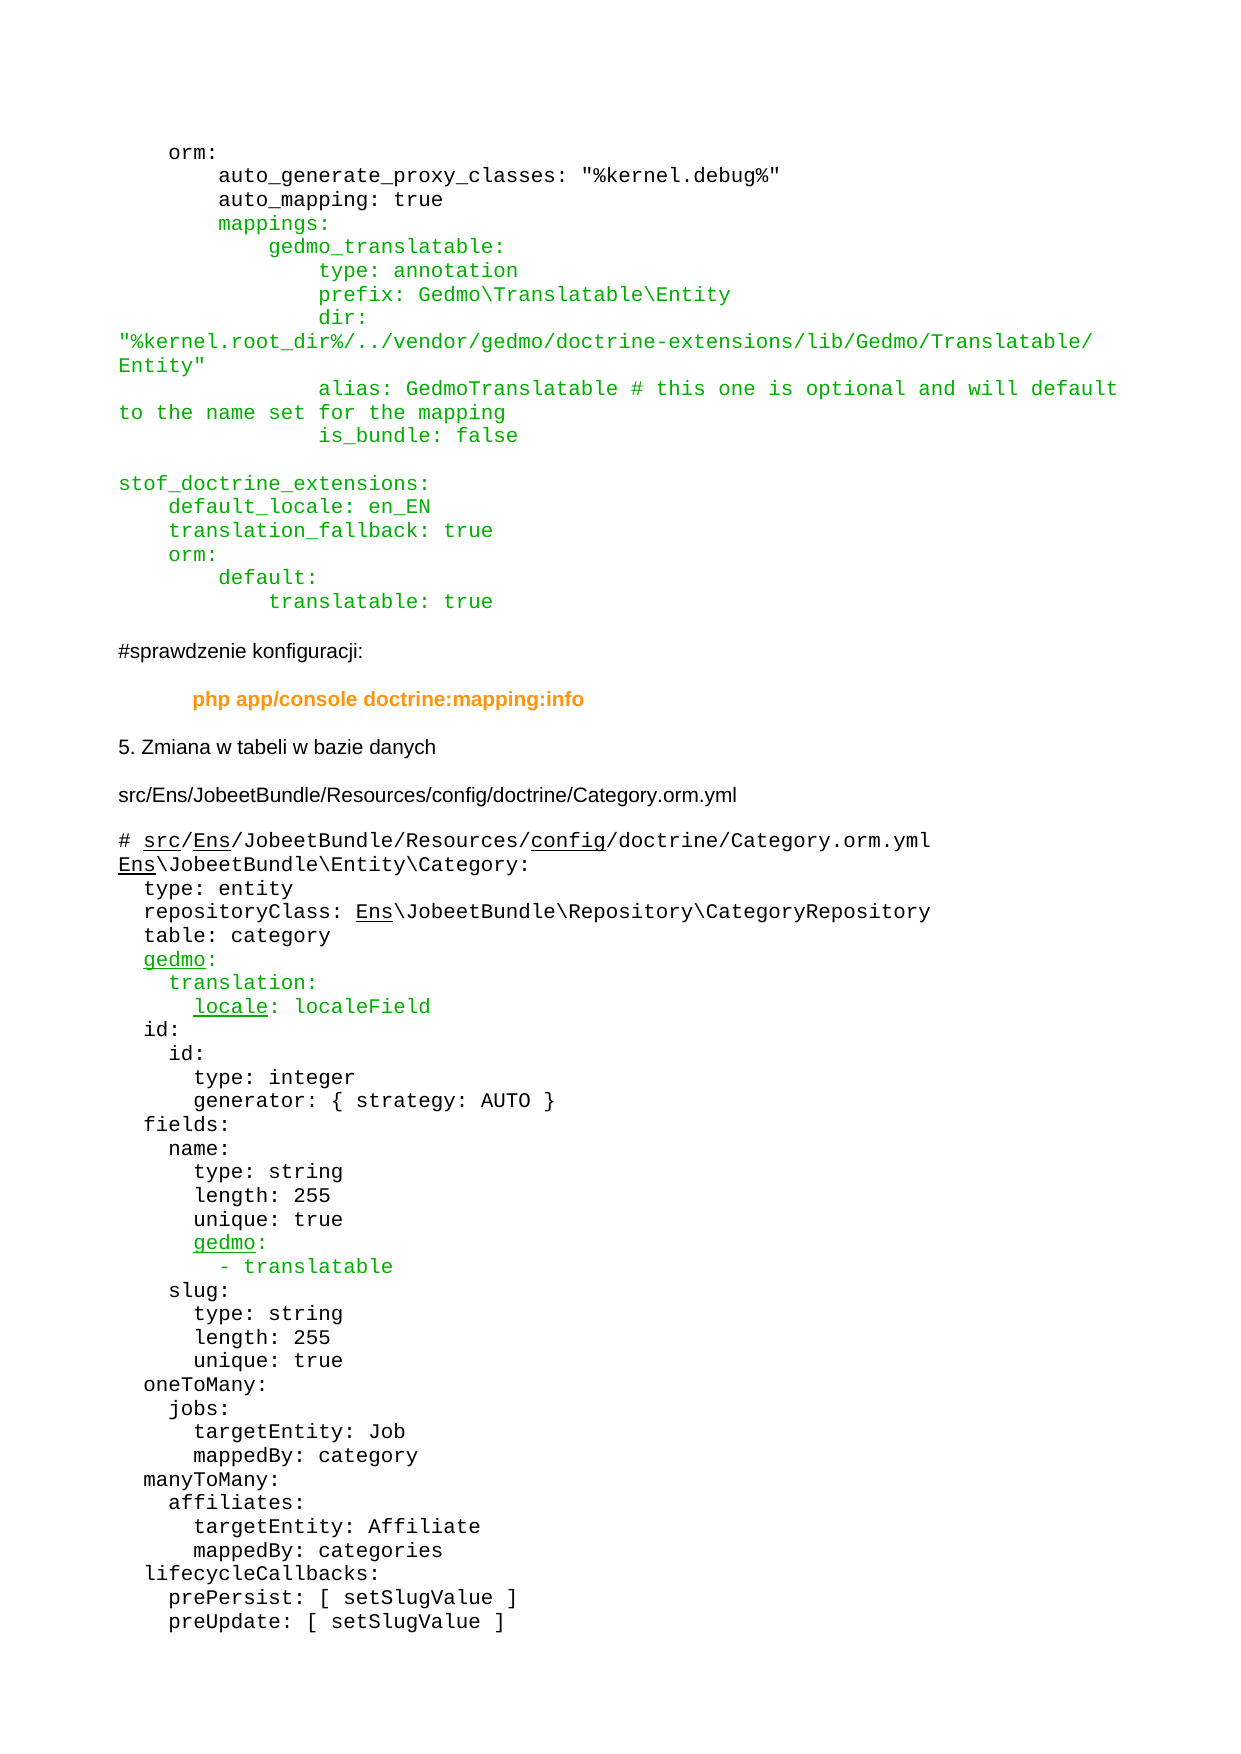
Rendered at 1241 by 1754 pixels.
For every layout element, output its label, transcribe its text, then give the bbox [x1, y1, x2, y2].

text translatable: true [118, 591, 1122, 615]
text slug: [118, 1279, 1122, 1303]
text gedmo_translatable: [118, 236, 1122, 260]
text orm: [118, 142, 1122, 165]
text translation_fallback: true [118, 520, 1122, 544]
text mappedBy: category [118, 1445, 1122, 1469]
text jobs: [118, 1398, 1122, 1421]
text length: 255 [118, 1327, 1122, 1351]
text auto_mapping: true [118, 189, 1122, 213]
text stof_doctrine_extensions: [118, 473, 1122, 496]
text type: integer [118, 1067, 1122, 1090]
text oneToMany: [118, 1374, 1122, 1398]
text fields: [118, 1114, 1122, 1138]
text generator: { strategy: AUTO } [118, 1090, 1122, 1114]
text is_bundle: false [118, 426, 1122, 449]
text # src/Ens/JobeetBundle/Resources/config/doctrine/Category.orm.yml [118, 830, 1122, 854]
text type: string [118, 1161, 1122, 1185]
text id: [118, 1019, 1122, 1043]
text Ens\JobeetBundle\Entity\Category: [118, 854, 1122, 878]
text preUpdate: [ setSlugValue ] [118, 1611, 1122, 1634]
text prefix: Gedmo\Translatable\Entity [118, 284, 1122, 307]
text default: [118, 567, 1122, 591]
text src/Ens/JobeetBundle/Resources/config/doctrine/Category.orm.yml [118, 782, 1122, 806]
text id: [118, 1043, 1122, 1067]
text 5. Zmiana w tabeli w bazie danych [118, 734, 1122, 758]
text type: entity [118, 878, 1122, 901]
text mappedBy: categories [118, 1540, 1122, 1563]
text unique: true [118, 1351, 1122, 1374]
text type: annotation [118, 260, 1122, 284]
text alias: GedmoTranslatable # this one is optional and will default to the name set for the mapping [118, 378, 1122, 426]
text dir: "%kernel.root_dir%/../vendor/gedmo/doctrine-extensions/lib/Gedmo/Translatable/Entity" [118, 307, 1122, 378]
text prePersist: [ setSlugValue ] [118, 1587, 1122, 1611]
text php app/console doctrine:mapping:info [118, 687, 1122, 711]
text name: [118, 1138, 1122, 1161]
text - translatable [118, 1256, 1122, 1279]
text orm: [118, 544, 1122, 567]
text length: 255 [118, 1185, 1122, 1209]
text #sprawdzenie konfiguracji: [118, 639, 1122, 663]
text auto_generate_proxy_classes: "%kernel.debug%" [118, 165, 1122, 189]
text lifecycleCallbacks: [118, 1563, 1122, 1587]
text gedmo: [118, 1232, 1122, 1256]
text default_locale: en_EN [118, 496, 1122, 520]
text translation: [118, 972, 1122, 996]
text unique: true [118, 1209, 1122, 1232]
text targetEntity: Affiliate [118, 1516, 1122, 1540]
text locale: localeField [118, 996, 1122, 1019]
text mappings: [118, 213, 1122, 236]
text manyToMany: [118, 1469, 1122, 1492]
text gedmo: [118, 948, 1122, 972]
text affiliates: [118, 1492, 1122, 1516]
text repositoryClass: Ens\JobeetBundle\Repository\CategoryRepository [118, 901, 1122, 925]
text targetEntity: Job [118, 1421, 1122, 1445]
text table: category [118, 925, 1122, 948]
text type: string [118, 1303, 1122, 1327]
